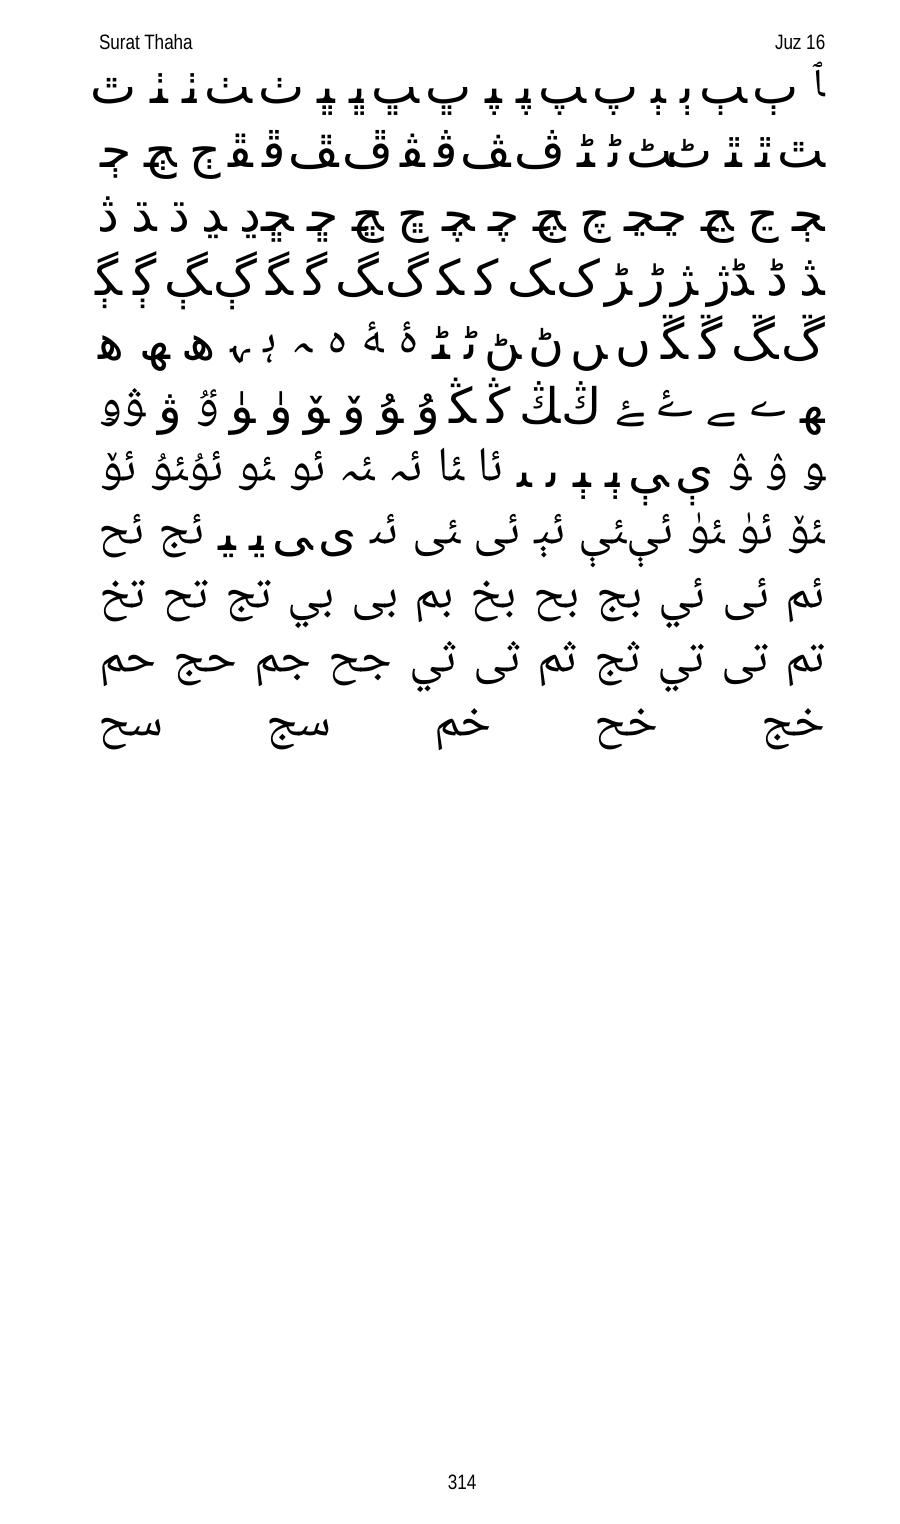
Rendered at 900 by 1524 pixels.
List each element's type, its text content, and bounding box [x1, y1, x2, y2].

text ﭑ ﭒ ﭓ ﭔ ﭕ ﭖ ﭗ ﭘ ﭙ ﭚ ﭛ ﭜ ﭝ ﭞ ﭟ ﭠ ﭡ ﭢ ﭣ ﭤ ﭥ ﭦﭧ ﭨ ﭩ ﭪ ﭫ ﭬ ﭭ ﭮ ﭯ ﭰ ﭱ ﭲ ﭳ ﭴ ﭵ ﭶ ﭷ ﭸﭹ ﭺ ﭻ ﭼ ﭽ ﭾ ﭿ ﮀ ﮁﮂ ﮃ ﮄ ﮅ ﮆ ﮇ ﮈ ﮉﮊ ﮋ ﮌ ﮍ ﮎ ﮏ ﮐ ﮑ ﮒ ﮓ ﮔ ﮕ ﮖ ﮗ ﮘ ﮙ ﮚ ﮛ ﮜ ﮝ ﮞ ﮟ ﮠ ﮡ ﮢ ﮣ ﮤ ﮥ ﮦ ﮧ ﮨ ﮩ ﮪ ﮫ ﮬ ﮭ ﮮ ﮯ ﮰ ﮱ ﯓ ﯔ ﯕ ﯖ ﯗ ﯘ ﯙ ﯚ ﯛ ﯜ ﯝ ﯞ ﯟﯠ ﯡ ﯢ ﯣ ﯤ ﯥ ﯦ ﯧ ﯨ ﯩ ﯪ ﯫ ﯬ ﯭ ﯮ ﯯ ﯰﯱ ﯲ ﯳ ﯴ ﯵ ﯶﯷ ﯸ ﯹ ﯺ ﯻ ﯼ ﯽ ﯾ ﯿ ﰀ ﰁ ﰂ ﰃ ﰄ ﰅ ﰆ ﰇ ﰈ ﰉ ﰊ ﰋ ﰌ ﰍ ﰎ ﰏ ﰐ ﰑ ﰒ ﰓ ﰔ ﰕ ﰖ ﰗ ﰘ ﰙ ﰚ ﰛ ﰜ ﰝ [99, 60, 825, 762]
